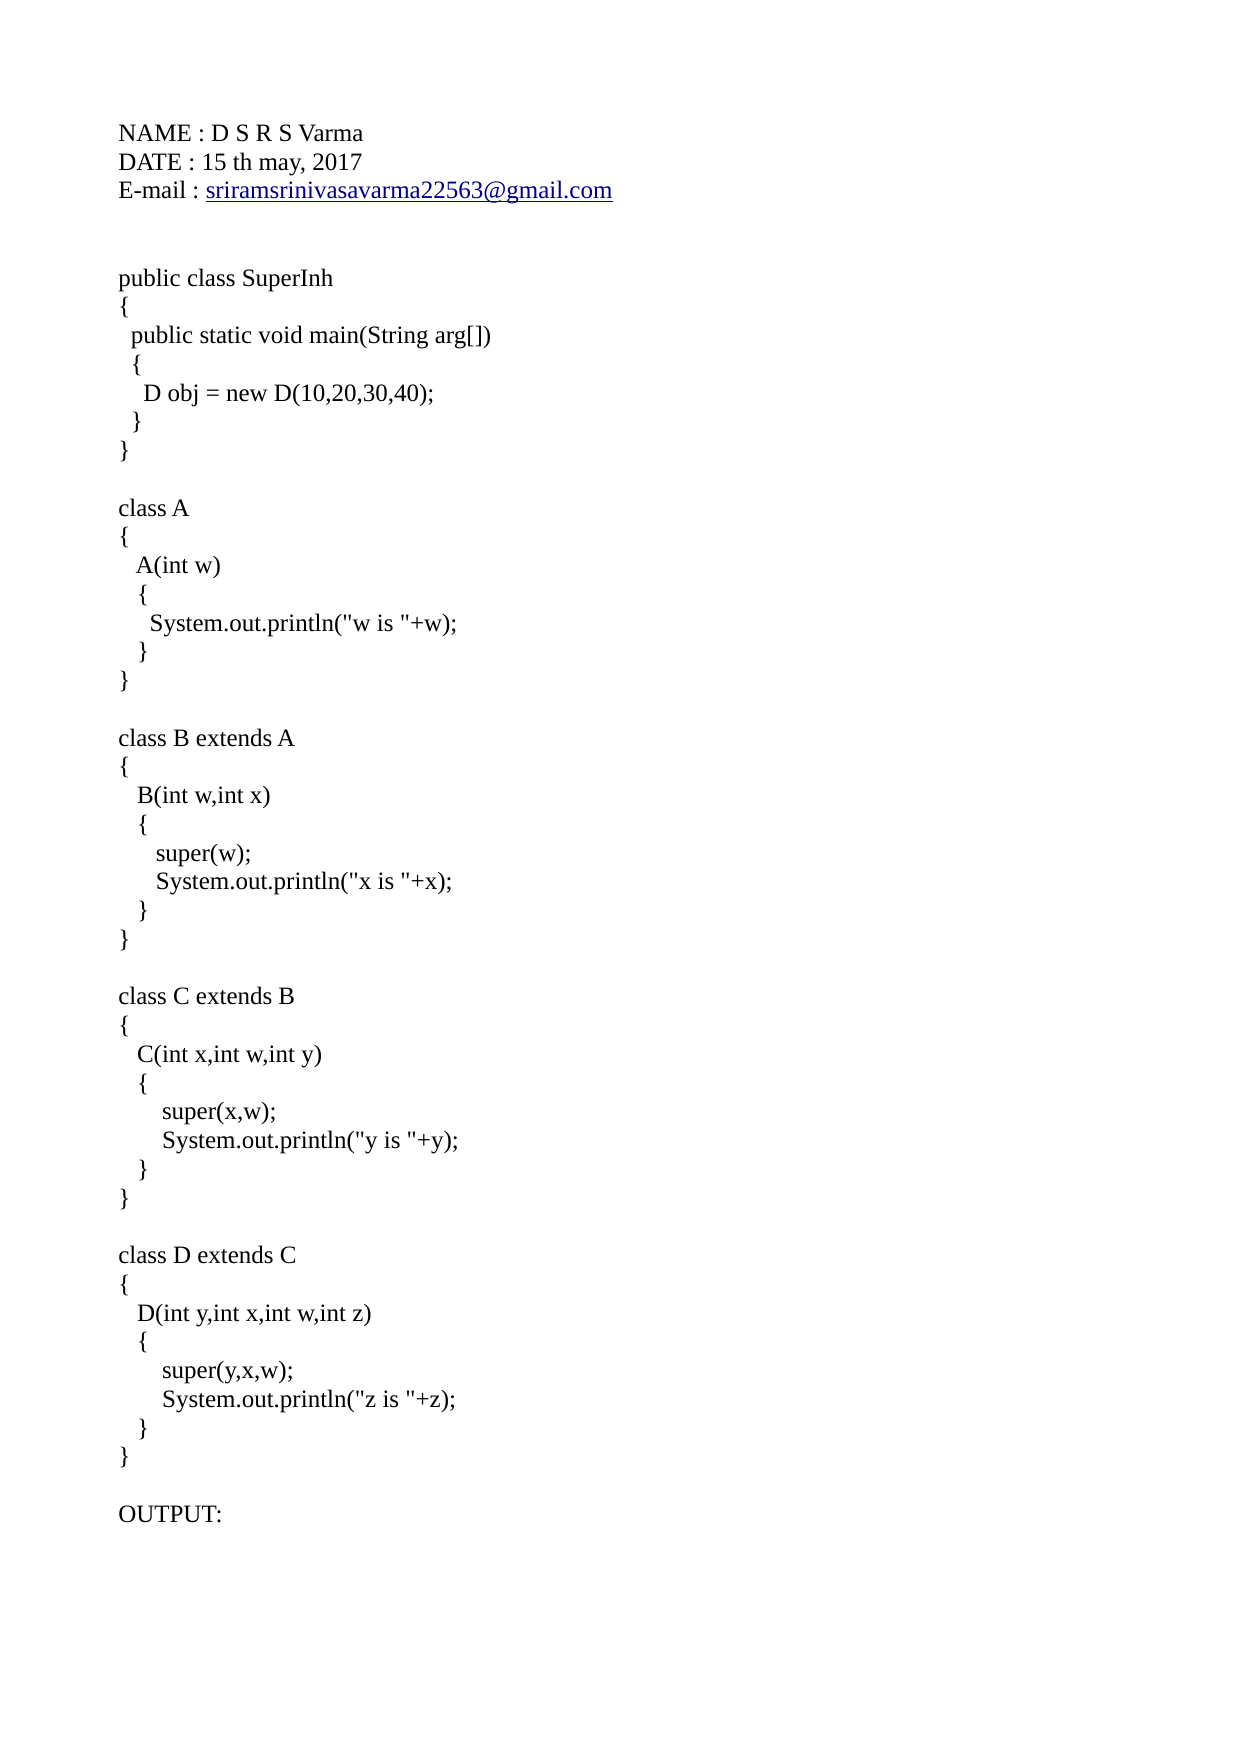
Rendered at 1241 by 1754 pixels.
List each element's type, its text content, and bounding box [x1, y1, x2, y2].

text class D extends C [118, 1240, 1122, 1269]
text System.out.println("x is "+x); [118, 866, 1122, 895]
text System.out.println("y is "+y); [118, 1125, 1122, 1154]
text class C extends B [118, 981, 1122, 1010]
text { [118, 521, 1122, 550]
text { [118, 1326, 1122, 1355]
text System.out.println("w is "+w); [118, 608, 1122, 636]
text public class SuperInh [118, 263, 1122, 291]
text { [118, 579, 1122, 608]
text { [118, 1010, 1122, 1039]
text } [118, 1413, 1122, 1441]
text super(w); [118, 838, 1122, 866]
text } [118, 1441, 1122, 1470]
text C(int x,int w,int y) [118, 1039, 1122, 1068]
text { [118, 349, 1122, 378]
text { [118, 1269, 1122, 1298]
text } [118, 924, 1122, 953]
text } [118, 406, 1122, 435]
text } [118, 636, 1122, 665]
text D(int y,int x,int w,int z) [118, 1298, 1122, 1326]
text super(x,w); [118, 1096, 1122, 1125]
text { [118, 291, 1122, 320]
text } [118, 665, 1122, 694]
text class A [118, 493, 1122, 521]
text super(y,x,w); [118, 1355, 1122, 1384]
text A(int w) [118, 550, 1122, 579]
text { [118, 751, 1122, 780]
text } [118, 895, 1122, 924]
text } [118, 435, 1122, 464]
text D obj = new D(10,20,30,40); [118, 378, 1122, 406]
text OUTPUT: [118, 1499, 1122, 1528]
text B(int w,int x) [118, 780, 1122, 809]
text class B extends A [118, 723, 1122, 751]
text { [118, 809, 1122, 838]
text } [118, 1183, 1122, 1211]
text System.out.println("z is "+z); [118, 1384, 1122, 1413]
text } [118, 1154, 1122, 1183]
text { [118, 1068, 1122, 1096]
text public static void main(String arg[]) [118, 320, 1122, 349]
